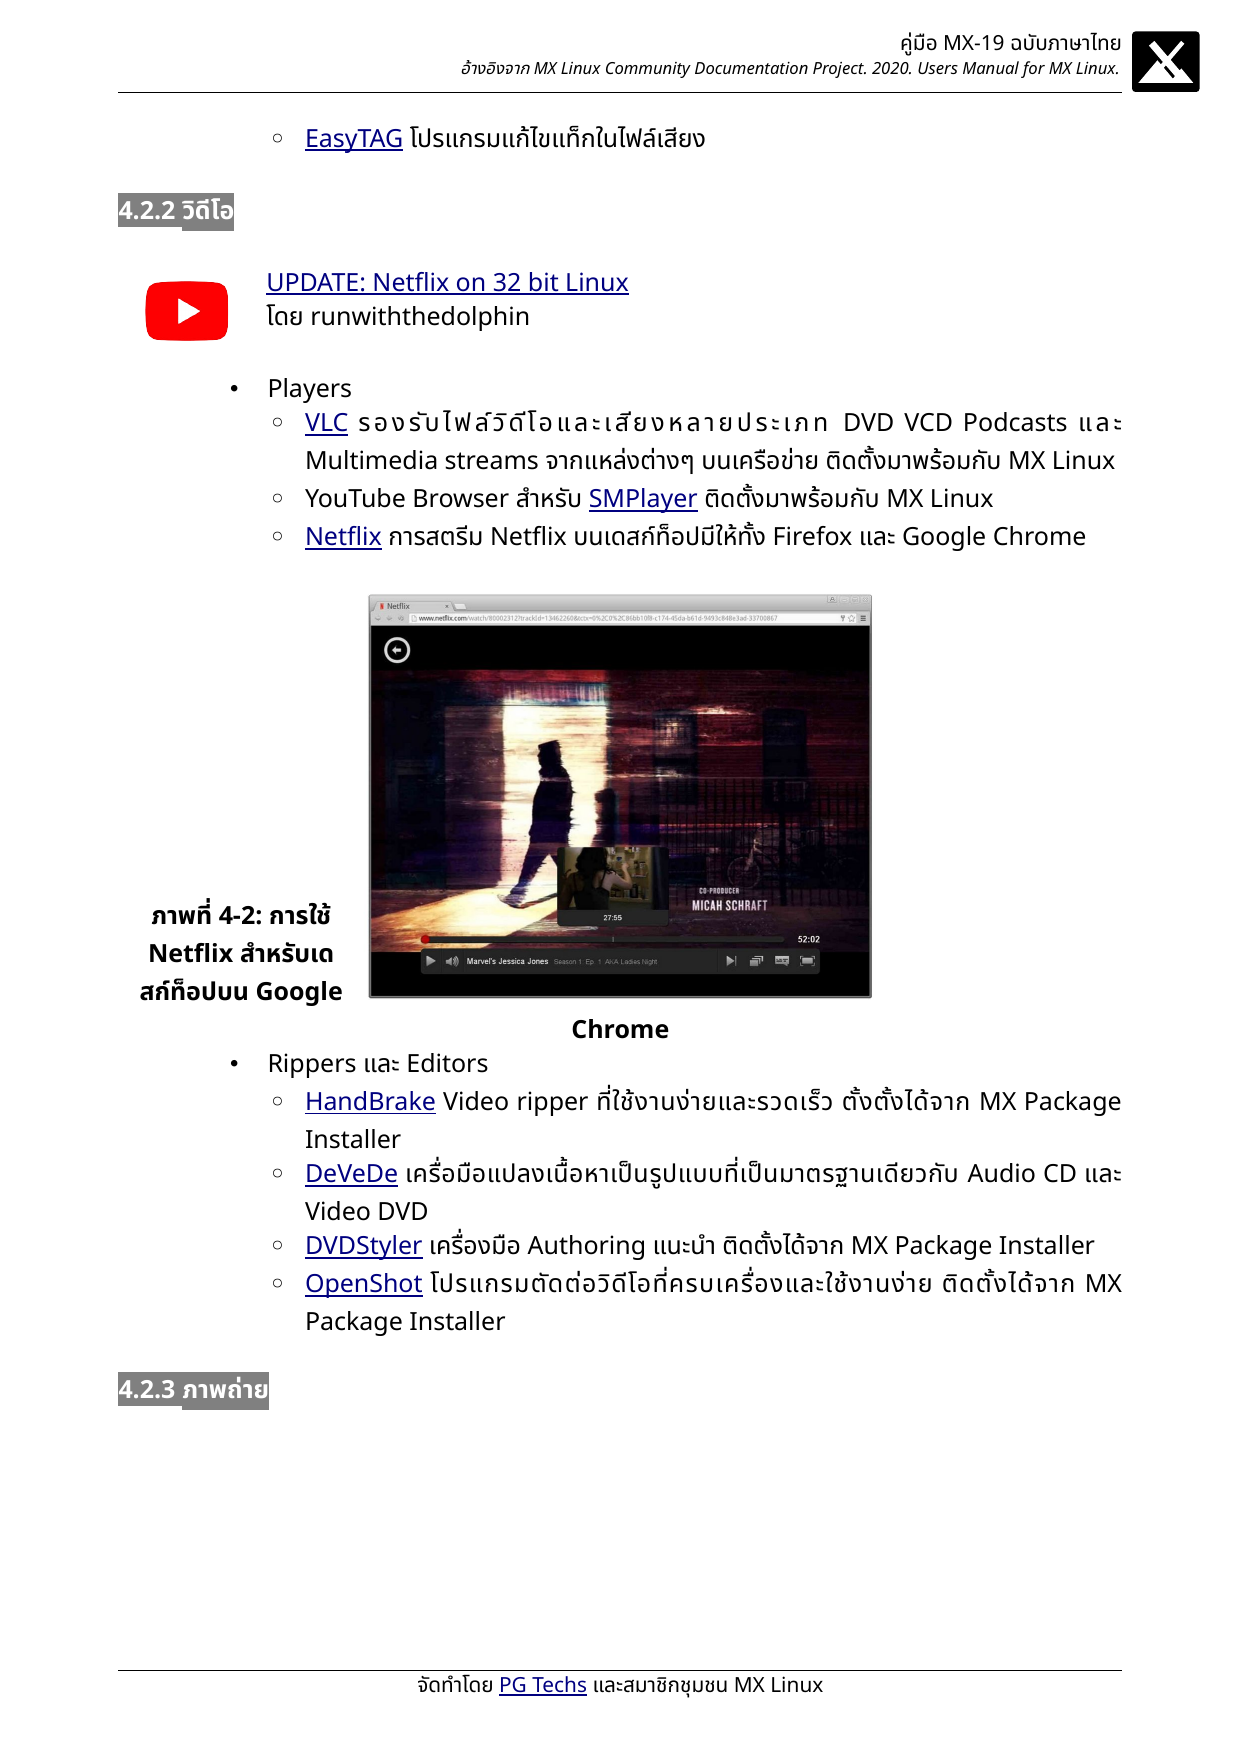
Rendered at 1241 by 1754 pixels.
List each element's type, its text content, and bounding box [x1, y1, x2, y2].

list YouTube Browser สำหรับ SMPlayer ติดตั้งมาพร้อมกับ MX Linux [267, 481, 1122, 519]
list Players [230, 371, 1122, 405]
list OpenShot โปรแกรมตัดต่อวิดีโอที่ครบเครื่องและใช้งานง่าย ติดตั้งได้จาก MX Package Installer [267, 1266, 1122, 1338]
list Netflix การสตรีม Netflix บนเดสก์ท็อปมีให้ทั้ง Firefox และ Google Chrome [267, 519, 1122, 557]
picture [363, 591, 877, 1003]
text โดย runwiththedolphin [229, 299, 1122, 337]
picture [145, 281, 229, 341]
text 4.2.2 วิดีโอ [118, 193, 1122, 231]
text ภาพที่ 4-2: การใช้ Netflix สำหรับเดสก์ท็อปบน Google Chrome [118, 898, 1122, 1046]
list HandBrake Video ripper ที่ใช้งานง่ายและรวดเร็ว ตั้งตั้งได้จาก MX Package Installer [267, 1084, 1122, 1156]
text [118, 299, 145, 337]
list EasyTAG โปรแกรมแก้ไขแท็กในไฟล์เสียง [267, 121, 1122, 158]
list DeVeDe เครื่อมือแปลงเนื้อหาเป็นรูปแบบที่เป็นมาตรฐานเดียวกับ Audio CD และ Video DVD [267, 1156, 1122, 1228]
text UPDATE: Netflix on 32 bit Linux [118, 265, 1122, 299]
list DVDStyler เครื่องมือ Authoring แนะนำ ติดตั้งได้จาก MX Package Installer [267, 1228, 1122, 1266]
text 4.2.3 ภาพถ่าย [118, 1372, 1122, 1410]
list VLC รองรับไฟล์วิดีโอและเสียงหลายประเภท DVD VCD Podcasts และ Multimedia streams จากแหล่งต่างๆ บนเครือข่าย ติดตั้งมาพร้อมกับ MX Linux [267, 405, 1122, 481]
list Rippers และ Editors [230, 1046, 1122, 1084]
